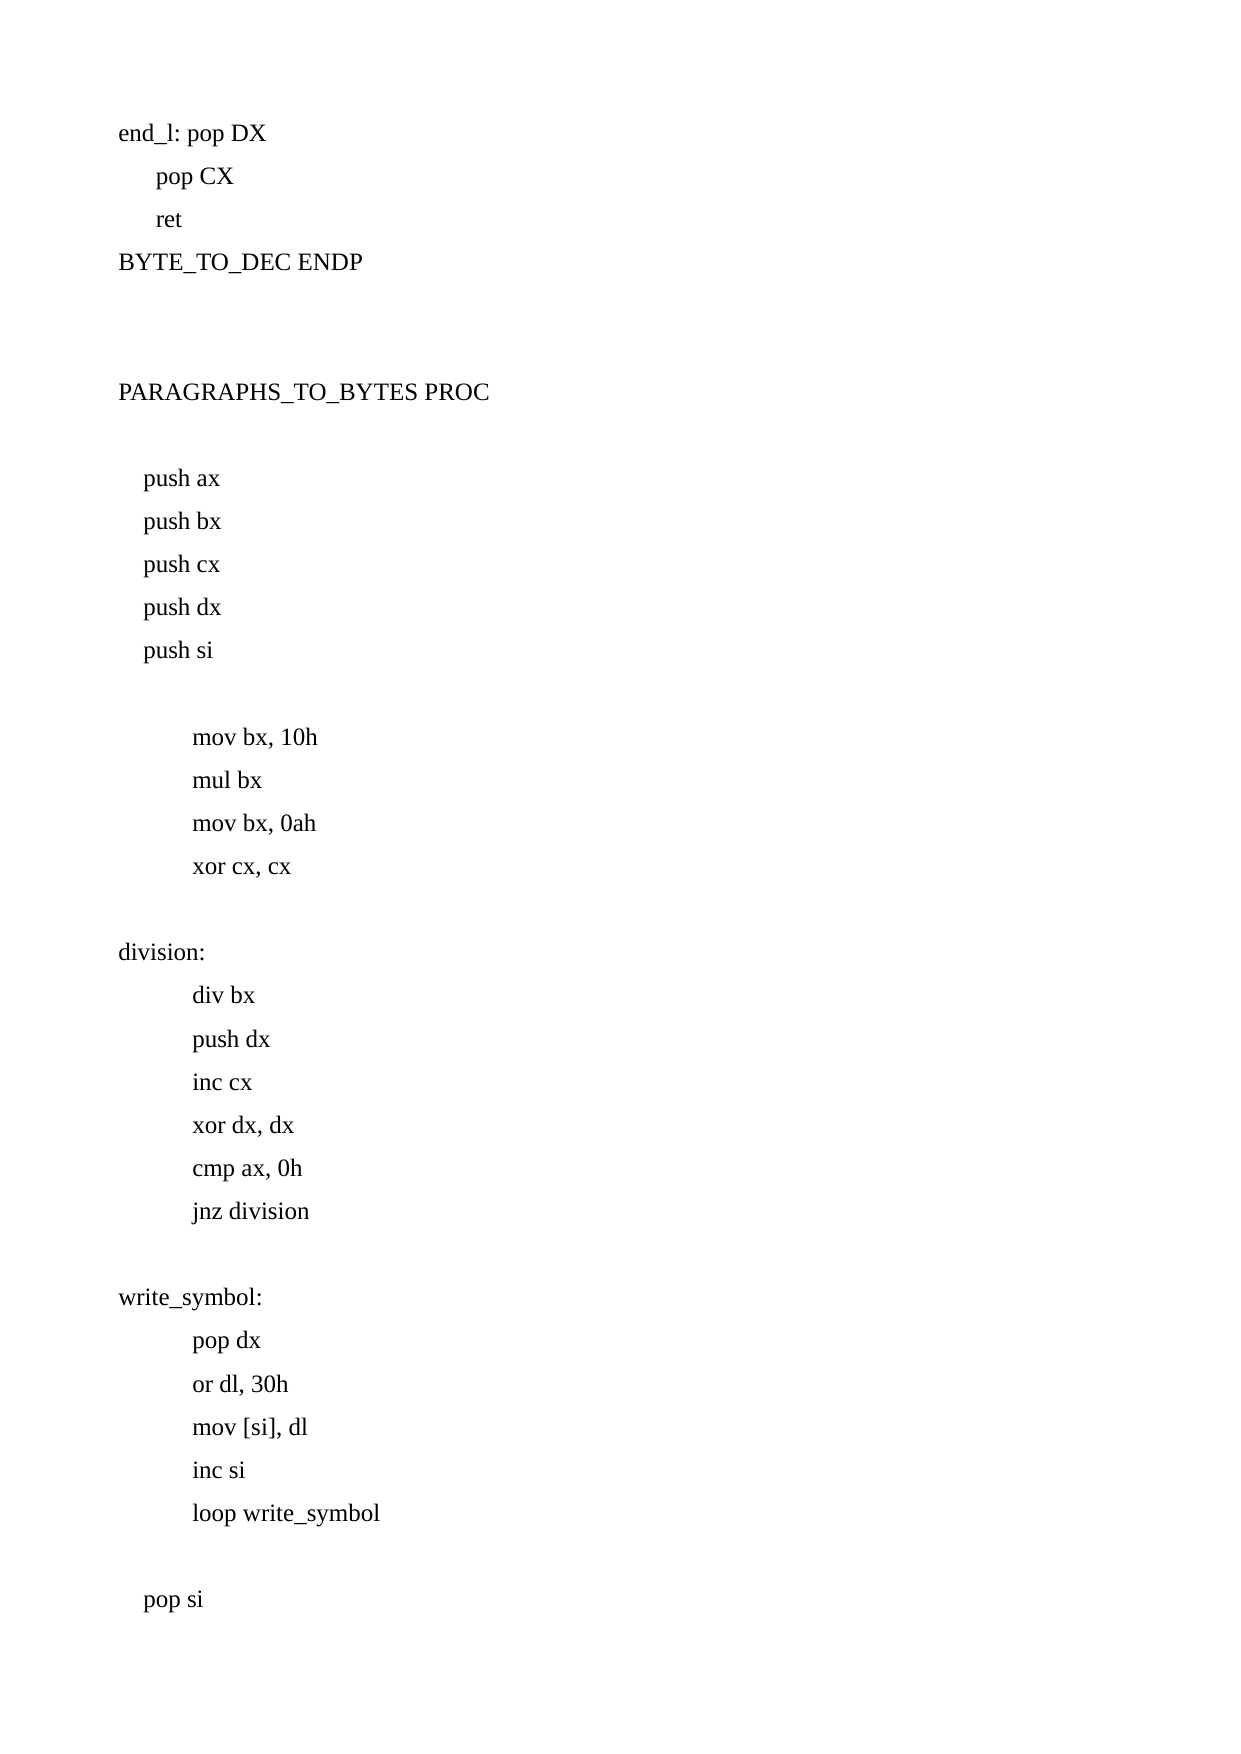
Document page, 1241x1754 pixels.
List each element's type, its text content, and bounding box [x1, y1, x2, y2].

text xor dx, dx [118, 1110, 1122, 1139]
text push si [118, 636, 1122, 664]
text end_l: pop DX [118, 118, 1122, 147]
text push bx [118, 506, 1122, 535]
text div bx [118, 981, 1122, 1009]
text inc si [118, 1455, 1122, 1484]
text pop si [118, 1584, 1122, 1613]
text push ax [118, 463, 1122, 492]
text cmp ax, 0h [118, 1153, 1122, 1182]
text loop write_symbol [118, 1498, 1122, 1527]
text xor cx, cx [118, 851, 1122, 880]
text push dx [118, 1024, 1122, 1052]
text mov bx, 10h [118, 722, 1122, 751]
text or dl, 30h [118, 1369, 1122, 1397]
text division: [118, 937, 1122, 966]
text write_symbol: [118, 1282, 1122, 1311]
text ret [118, 204, 1122, 233]
text pop dx [118, 1326, 1122, 1354]
text mov [si], dl [118, 1412, 1122, 1441]
text push cx [118, 549, 1122, 578]
text inc cx [118, 1067, 1122, 1096]
text BYTE_TO_DEC ENDP [118, 247, 1122, 276]
text jnz division [118, 1196, 1122, 1225]
text PARAGRAPHS_TO_BYTES PROC [118, 377, 1122, 406]
text push dx [118, 592, 1122, 621]
text mul bx [118, 765, 1122, 794]
text mov bx, 0ah [118, 808, 1122, 837]
text pop CX [118, 161, 1122, 190]
